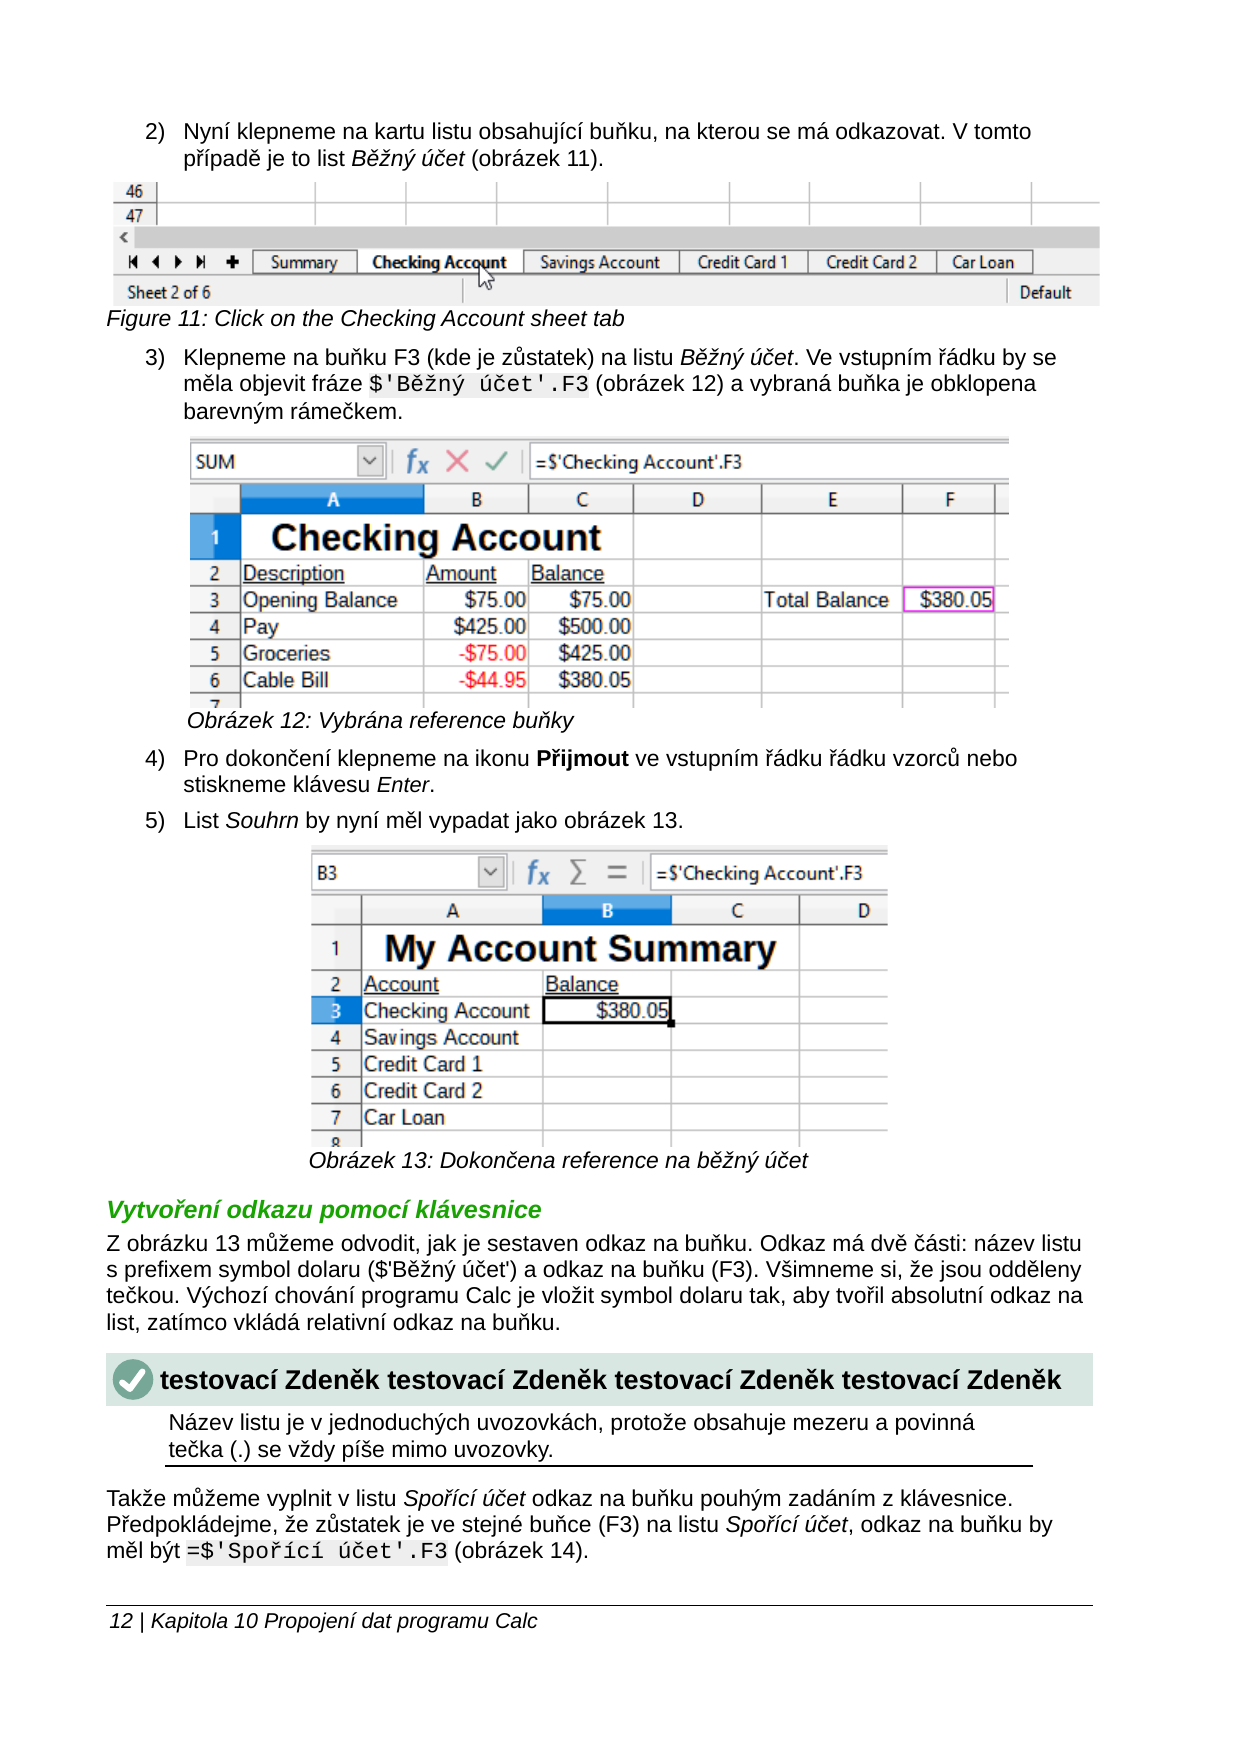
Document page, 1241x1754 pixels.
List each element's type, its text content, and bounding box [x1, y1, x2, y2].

text Název listu je v jednoduchých uvozovkách, protože obsahuje mezeru a povinná tečka (.) se vždy píše mimo uvozovky. [165, 1406, 1033, 1465]
text Z obrázku 13 můžeme odvodit, jak je sestaven odkaz na buňku. Odkaz má dvě části: název listu s prefixem symbol dolaru ($'Běžný účet') a odkaz na buňku (F3). Všimneme si, že jsou odděleny tečkou. Výchozí chování programu Calc je vložit symbol dolaru tak, aby tvořil absolutní odkaz na list, zatímco vkládá relativní odkaz na buňku. [106, 1229, 1093, 1335]
list Klepneme na buňku F3 (kde je zůstatek) na listu Běžný účet. Ve vstupním řádku by se měla objevit fráze $'Běžný účet'.F3 (obrázek 12) a vybraná buňka je obklopena barevným rámečkem. [165, 344, 1093, 425]
text Obrázek 12: Vybrána reference buňky [187, 437, 1012, 733]
list Nyní klepneme na kartu listu obsahující buňku, na kterou se má odkazovat. V tomto případě je to list Běžný účet (obrázek 11). [165, 118, 1093, 171]
text Obrázek 13: Dokončena reference na běžný účet [308, 845, 891, 1173]
picture [190, 436, 1009, 708]
picture [113, 182, 1100, 306]
picture [311, 845, 888, 1147]
subtitle Vytvoření odkazu pomocí klávesnice [106, 1195, 1093, 1224]
list Pro dokončení klepneme na ikonu Přijmout ve vstupním řádku řádku vzorců nebo stiskneme klávesu Enter. [165, 745, 1093, 798]
subtitle testovací Zdeněk testovací Zdeněk testovací Zdeněk testovací Zdeněk [106, 1353, 1093, 1406]
text Figure 11: Click on the Checking Account sheet tab [106, 183, 1107, 332]
list List Souhrn by nyní měl vypadat jako obrázek 13. [165, 807, 1093, 833]
text Takže můžeme vyplnit v listu Spořící účet odkaz na buňku pouhým zadáním z klávesnice. Předpokládejme, že zůstatek je ve stejné buňce (F3) na listu Spořící účet, odkaz na buňku by měl být =$'Spořící účet'.F3 (obrázek 14). [106, 1485, 1093, 1566]
